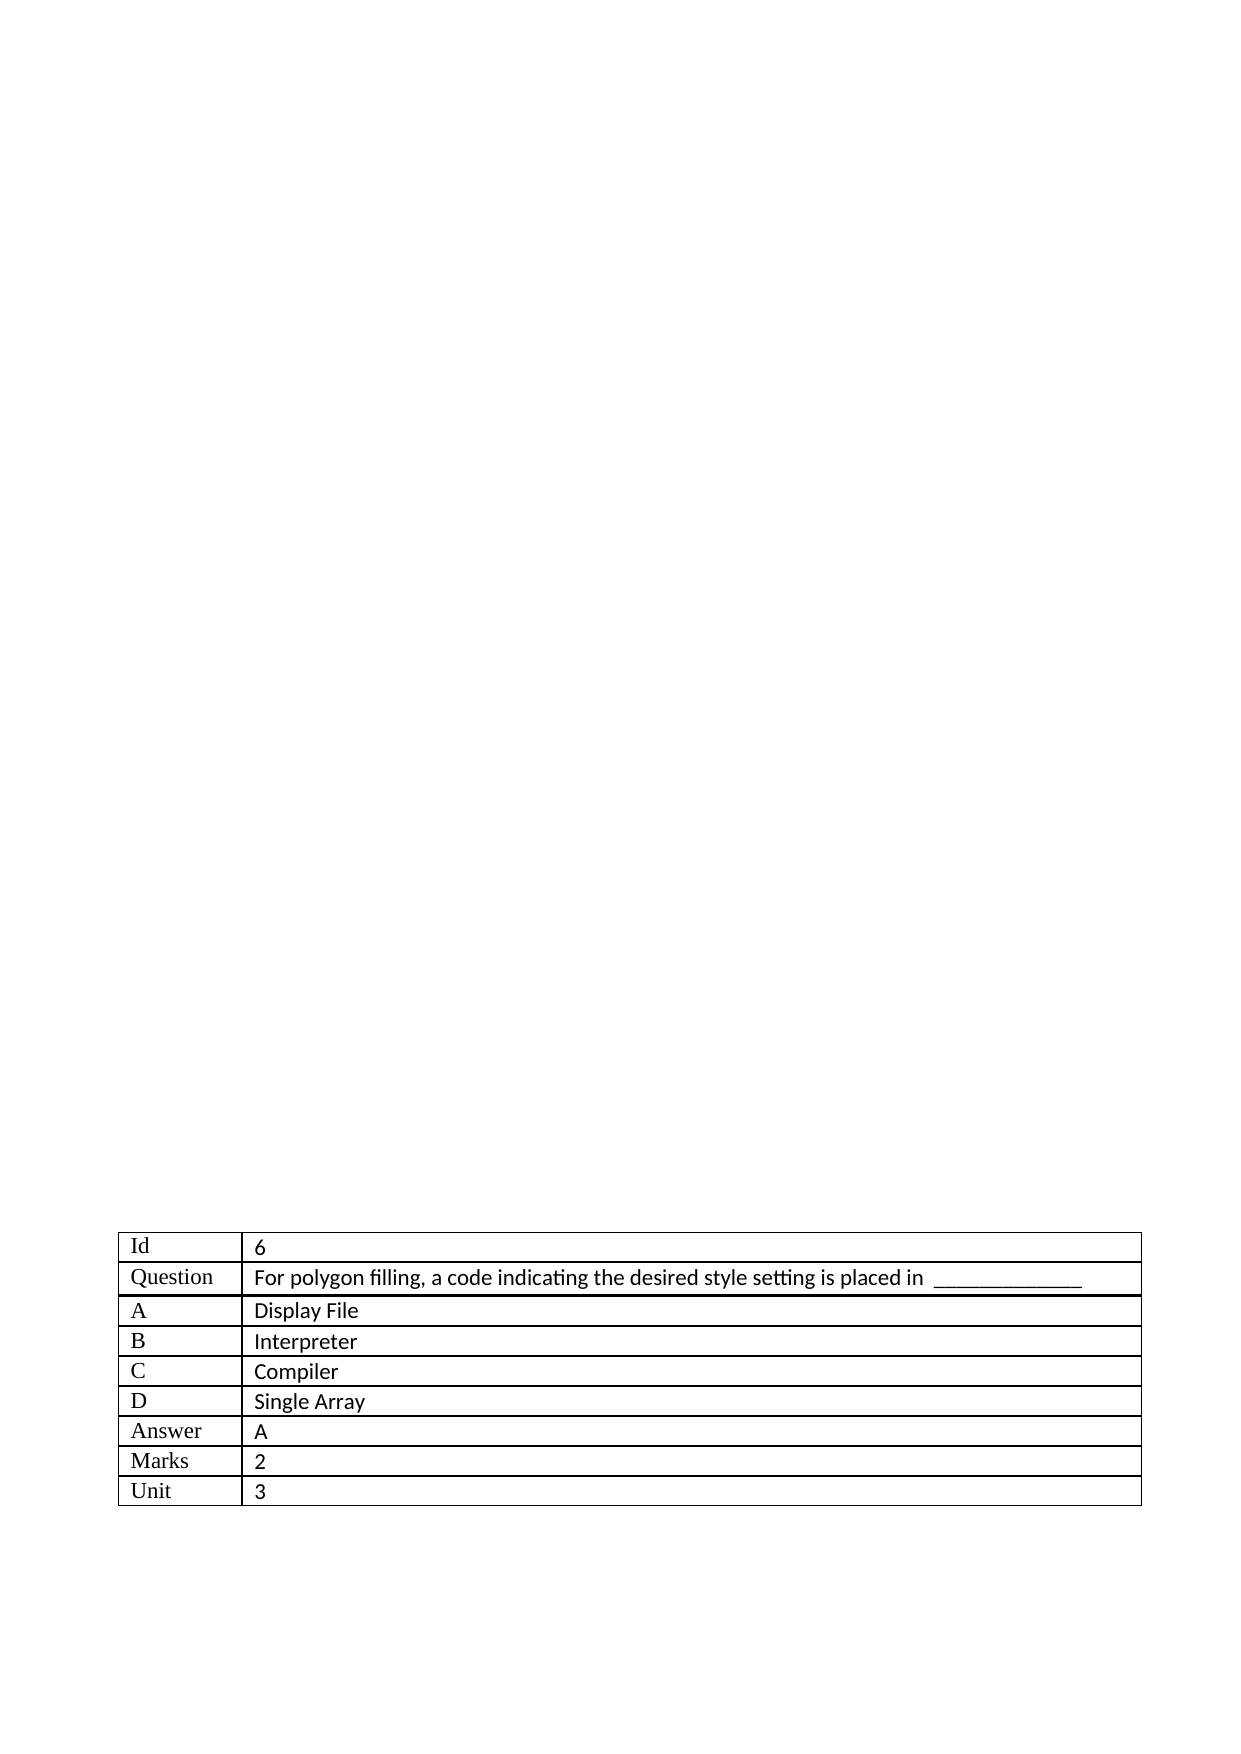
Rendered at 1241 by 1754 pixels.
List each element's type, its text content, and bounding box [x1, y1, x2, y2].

table_header 6 [243, 1233, 1141, 1261]
table_header Id [119, 1233, 241, 1261]
table_cell D [119, 1387, 241, 1415]
table_cell Display File [243, 1297, 1141, 1325]
table_cell 2 [243, 1447, 1141, 1475]
table_cell Marks [119, 1447, 241, 1475]
table_cell C [119, 1357, 241, 1385]
table_cell A [243, 1417, 1141, 1445]
table_cell Interpreter [243, 1327, 1141, 1355]
table_cell Answer [119, 1417, 241, 1445]
table_cell For polygon filling, a code indicating the desired style setting is placed in _____________ [243, 1263, 1141, 1294]
table_cell Compiler [243, 1357, 1141, 1385]
table_cell B [119, 1327, 241, 1355]
table_cell Question [119, 1263, 241, 1294]
table_cell Unit [119, 1477, 241, 1505]
table_cell A [119, 1297, 241, 1325]
table_cell Single Array [243, 1387, 1141, 1415]
table_cell 3 [243, 1477, 1141, 1505]
